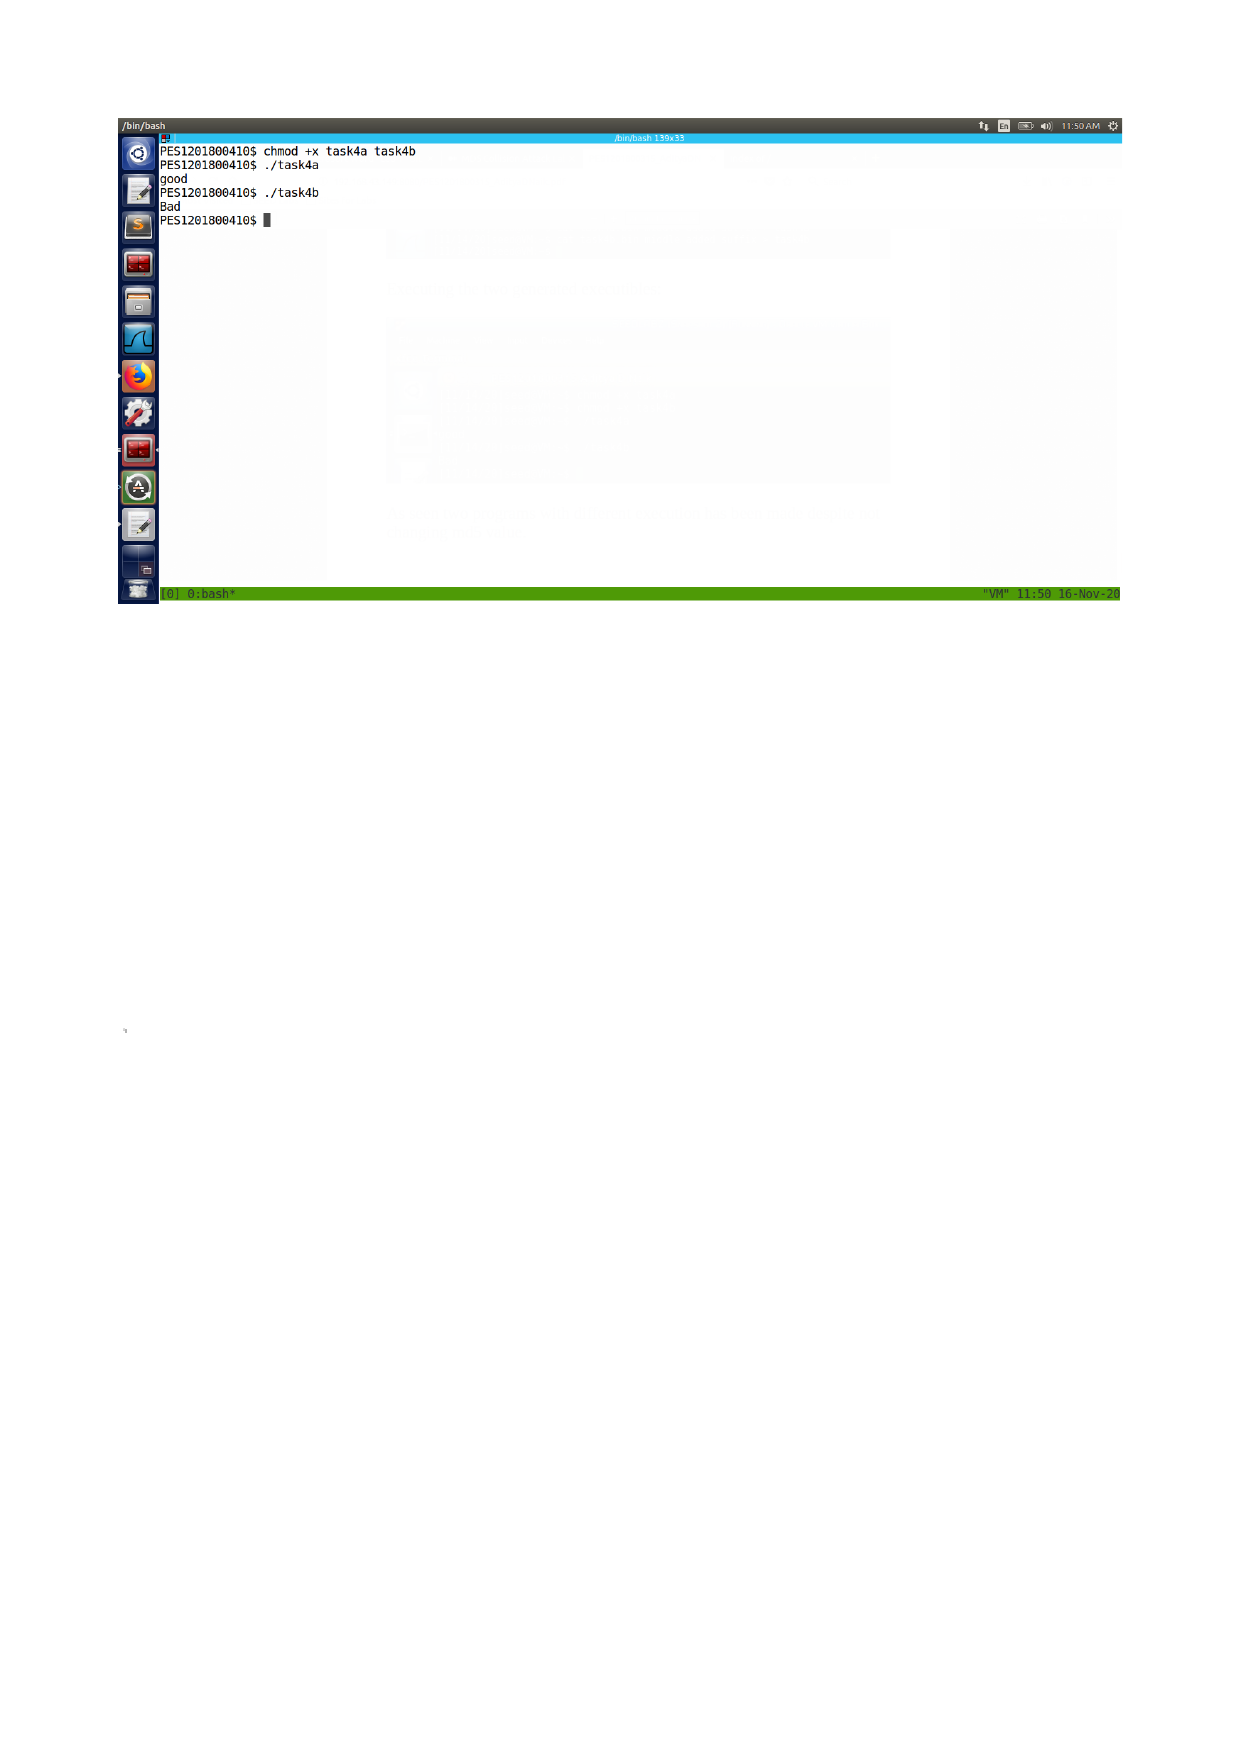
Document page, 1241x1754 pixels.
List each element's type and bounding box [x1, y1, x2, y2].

picture [118, 118, 1123, 604]
